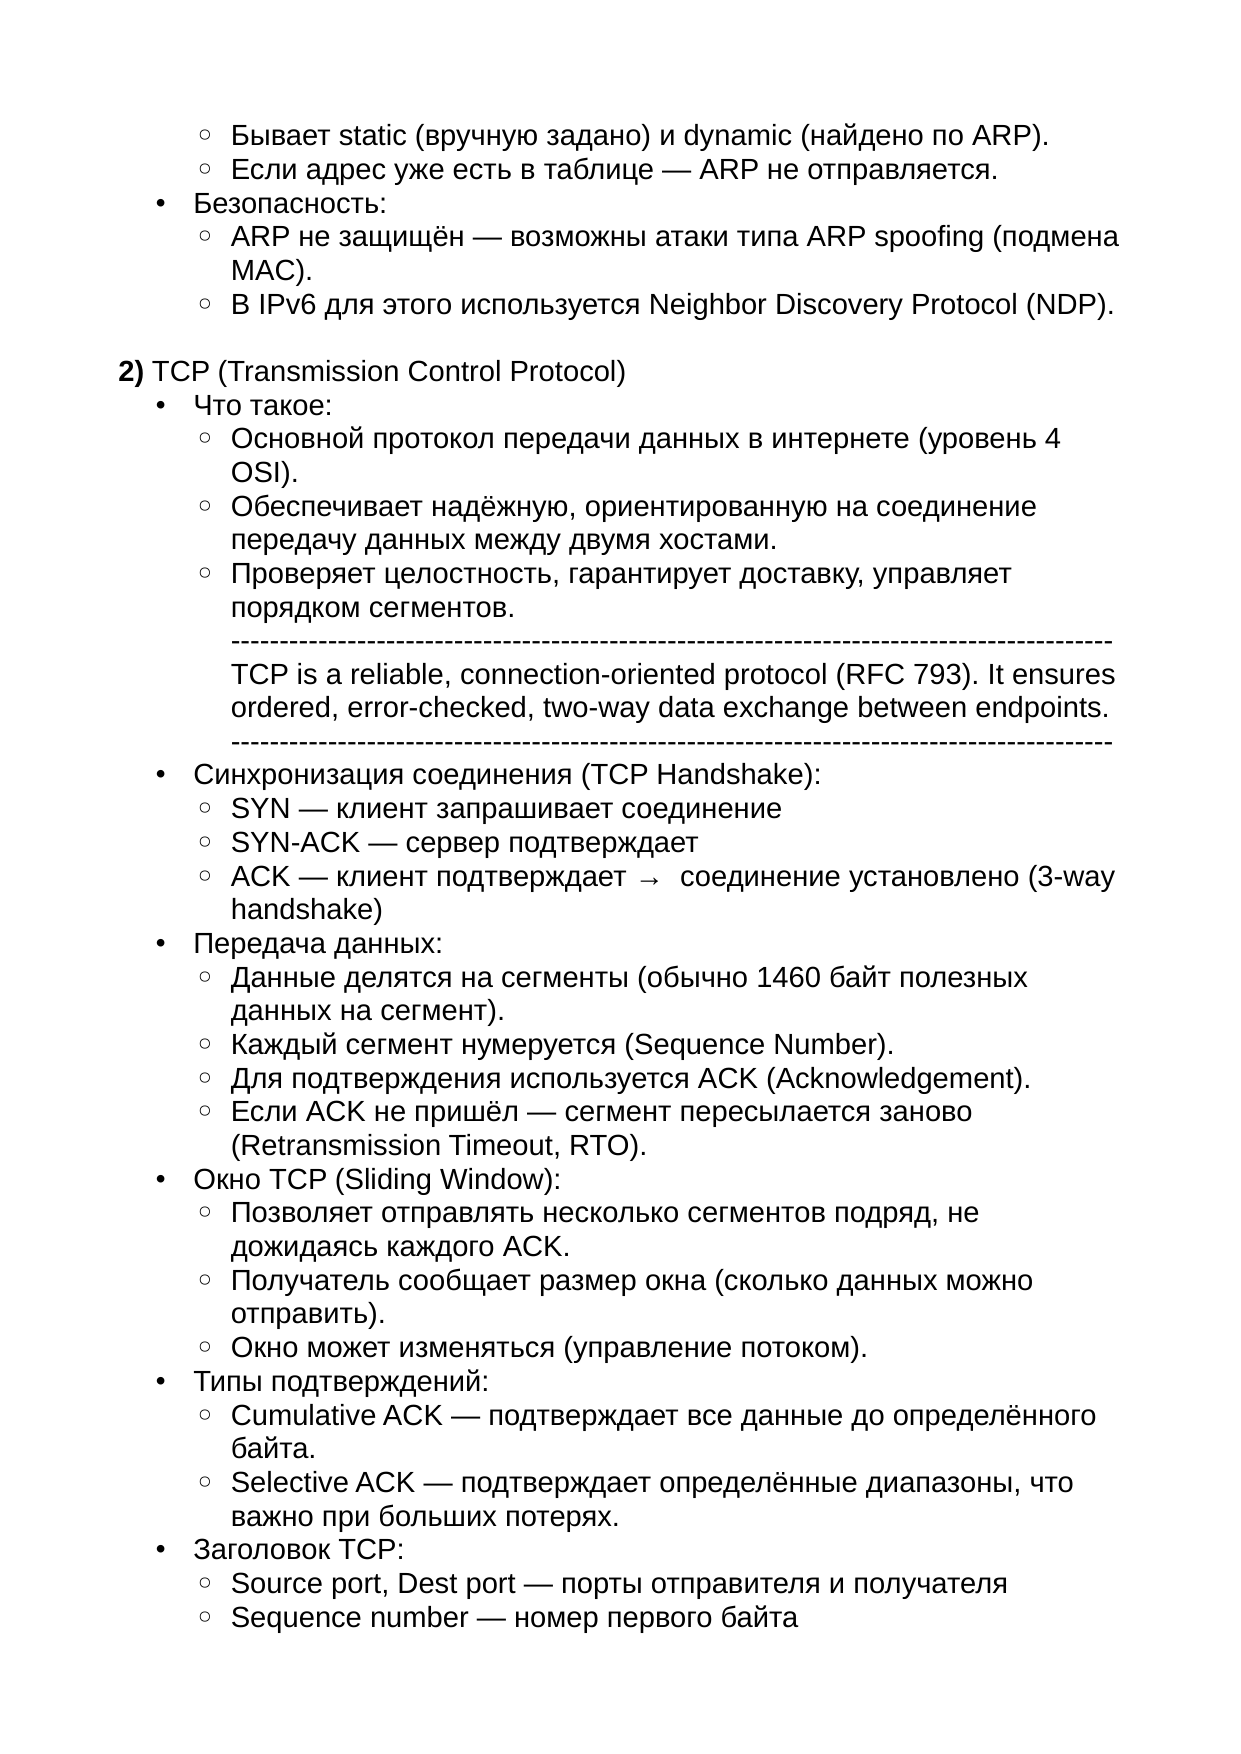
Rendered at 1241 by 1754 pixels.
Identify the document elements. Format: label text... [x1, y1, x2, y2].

list Типы подтверждений: [156, 1364, 1122, 1397]
list Основной протокол передачи данных в интернете (уровень 4 OSI). [193, 421, 1122, 488]
list Синхронизация соединения (TCP Handshake): [156, 757, 1122, 791]
list Безопасность: [156, 186, 1122, 219]
list Selective ACK — подтверждает определённые диапазоны, что важно при больших потерях. [193, 1465, 1122, 1532]
list -------------------------------------------------------------------------------------------TCP is a reliable, connection-oriented protocol (RFC 793). It ensures ordered, error-checked, two-way data exchange between endpoints. [193, 623, 1122, 724]
list Окно может изменяться (управление потоком). [193, 1330, 1122, 1364]
list Бывает static (вручную задано) и dynamic (найдено по ARP). [193, 118, 1122, 152]
list Если адрес уже есть в таблице — ARP не отправляется. [193, 152, 1122, 186]
list SYN — клиент запрашивает соединение [193, 791, 1122, 825]
list Обеспечивает надёжную, ориентированную на соединение передачу данных между двумя хостами. [193, 488, 1122, 556]
list Что такое: [156, 387, 1122, 421]
list Позволяет отправлять несколько сегментов подряд, не дожидаясь каждого ACK. [193, 1195, 1122, 1263]
list Данные делятся на сегменты (обычно 1460 байт полезных данных на сегмент). [193, 959, 1122, 1027]
list ACK — клиент подтверждает → соединение установлено (3-way handshake) [193, 858, 1122, 926]
list Sequence number — номер первого байта [193, 1599, 1122, 1633]
list В IPv6 для этого используется Neighbor Discovery Protocol (NDP). [193, 287, 1122, 320]
list Cumulative ACK — подтверждает все данные до определённого байта. [193, 1397, 1122, 1465]
list SYN-ACK — сервер подтверждает [193, 825, 1122, 858]
text 2) TCP (Transmission Control Protocol) [118, 354, 1122, 387]
list Передача данных: [156, 926, 1122, 959]
list Если ACK не пришёл — сегмент пересылается заново (Retransmission Timeout, RTO). [193, 1094, 1122, 1162]
list Для подтверждения используется ACK (Acknowledgement). [193, 1061, 1122, 1094]
list Заголовок TCP: [156, 1532, 1122, 1566]
list Source port, Dest port — порты отправителя и получателя [193, 1566, 1122, 1599]
list Получатель сообщает размер окна (сколько данных можно отправить). [193, 1263, 1122, 1330]
list Проверяет целостность, гарантирует доставку, управляет порядком сегментов. [193, 556, 1122, 623]
list Окно TCP (Sliding Window): [156, 1162, 1122, 1195]
list Каждый сегмент нумеруется (Sequence Number). [193, 1027, 1122, 1061]
list ------------------------------------------------------------------------------------------- [193, 724, 1122, 757]
list ARP не защищён — возможны атаки типа ARP spoofing (подмена MAC). [193, 219, 1122, 287]
